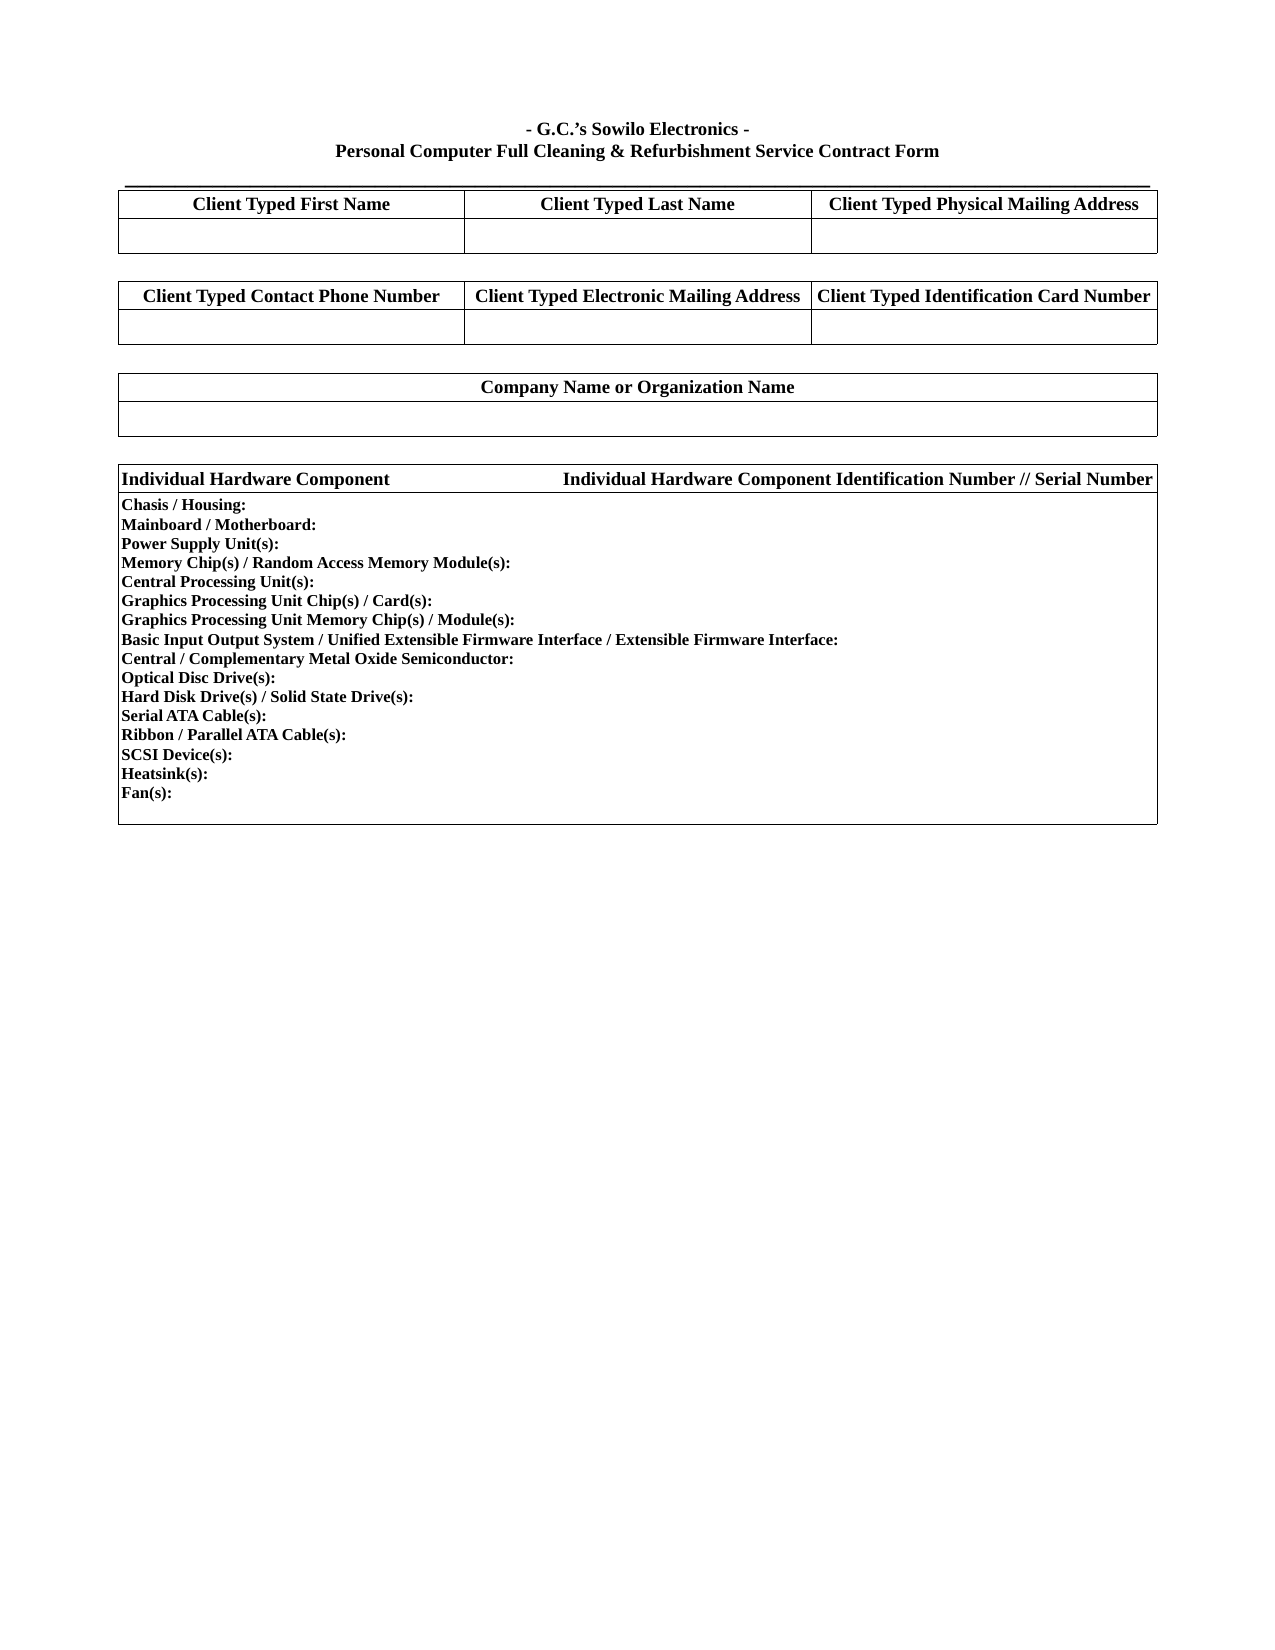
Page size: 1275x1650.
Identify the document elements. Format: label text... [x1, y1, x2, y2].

table_header Client Typed Identification Card Number [812, 282, 1157, 309]
table_cell [812, 219, 1157, 253]
table_cell [119, 310, 464, 344]
table_header Individual Hardware Component Individual Hardware Component Identification Number // Serial Number [119, 465, 1157, 492]
text Personal Computer Full Cleaning & Refurbishment Service Contract Form [118, 140, 1157, 161]
table_header Client Typed First Name [119, 191, 464, 218]
table_header Company Name or Organization Name [119, 374, 1157, 401]
table_header Client Typed Physical Mailing Address [812, 191, 1157, 218]
text __________________________________________________________________________________ [118, 161, 1157, 190]
table_cell [465, 219, 811, 253]
text - G.C.’s Sowilo Electronics - [118, 118, 1157, 140]
table_cell [812, 310, 1157, 344]
table_header Client Typed Electronic Mailing Address [465, 282, 811, 309]
table_cell Chasis / Housing: Mainboard / Motherboard: Power Supply Unit(s): Memory Chip(s) / Random Access Memory Module(s): Central Processing Unit(s): Graphics Processing Unit Chip(s) / Card(s): Graphics Processing Unit Memory Chip(s) / Module(s): Basic Input Output System / Unified Extensible Firmware Interface / Extensible Firmware Interface: Central / Complementary Metal Oxide Semiconductor: Optical Disc Drive(s): Hard Disk Drive(s) / Solid State Drive(s): Serial ATA Cable(s): Ribbon / Parallel ATA Cable(s): SCSI Device(s): Heatsink(s): Fan(s): [119, 493, 1157, 824]
table_cell [465, 310, 811, 344]
table_cell [119, 219, 464, 253]
table_header Client Typed Last Name [465, 191, 811, 218]
table_cell [119, 402, 1157, 436]
table_header Client Typed Contact Phone Number [119, 282, 464, 309]
